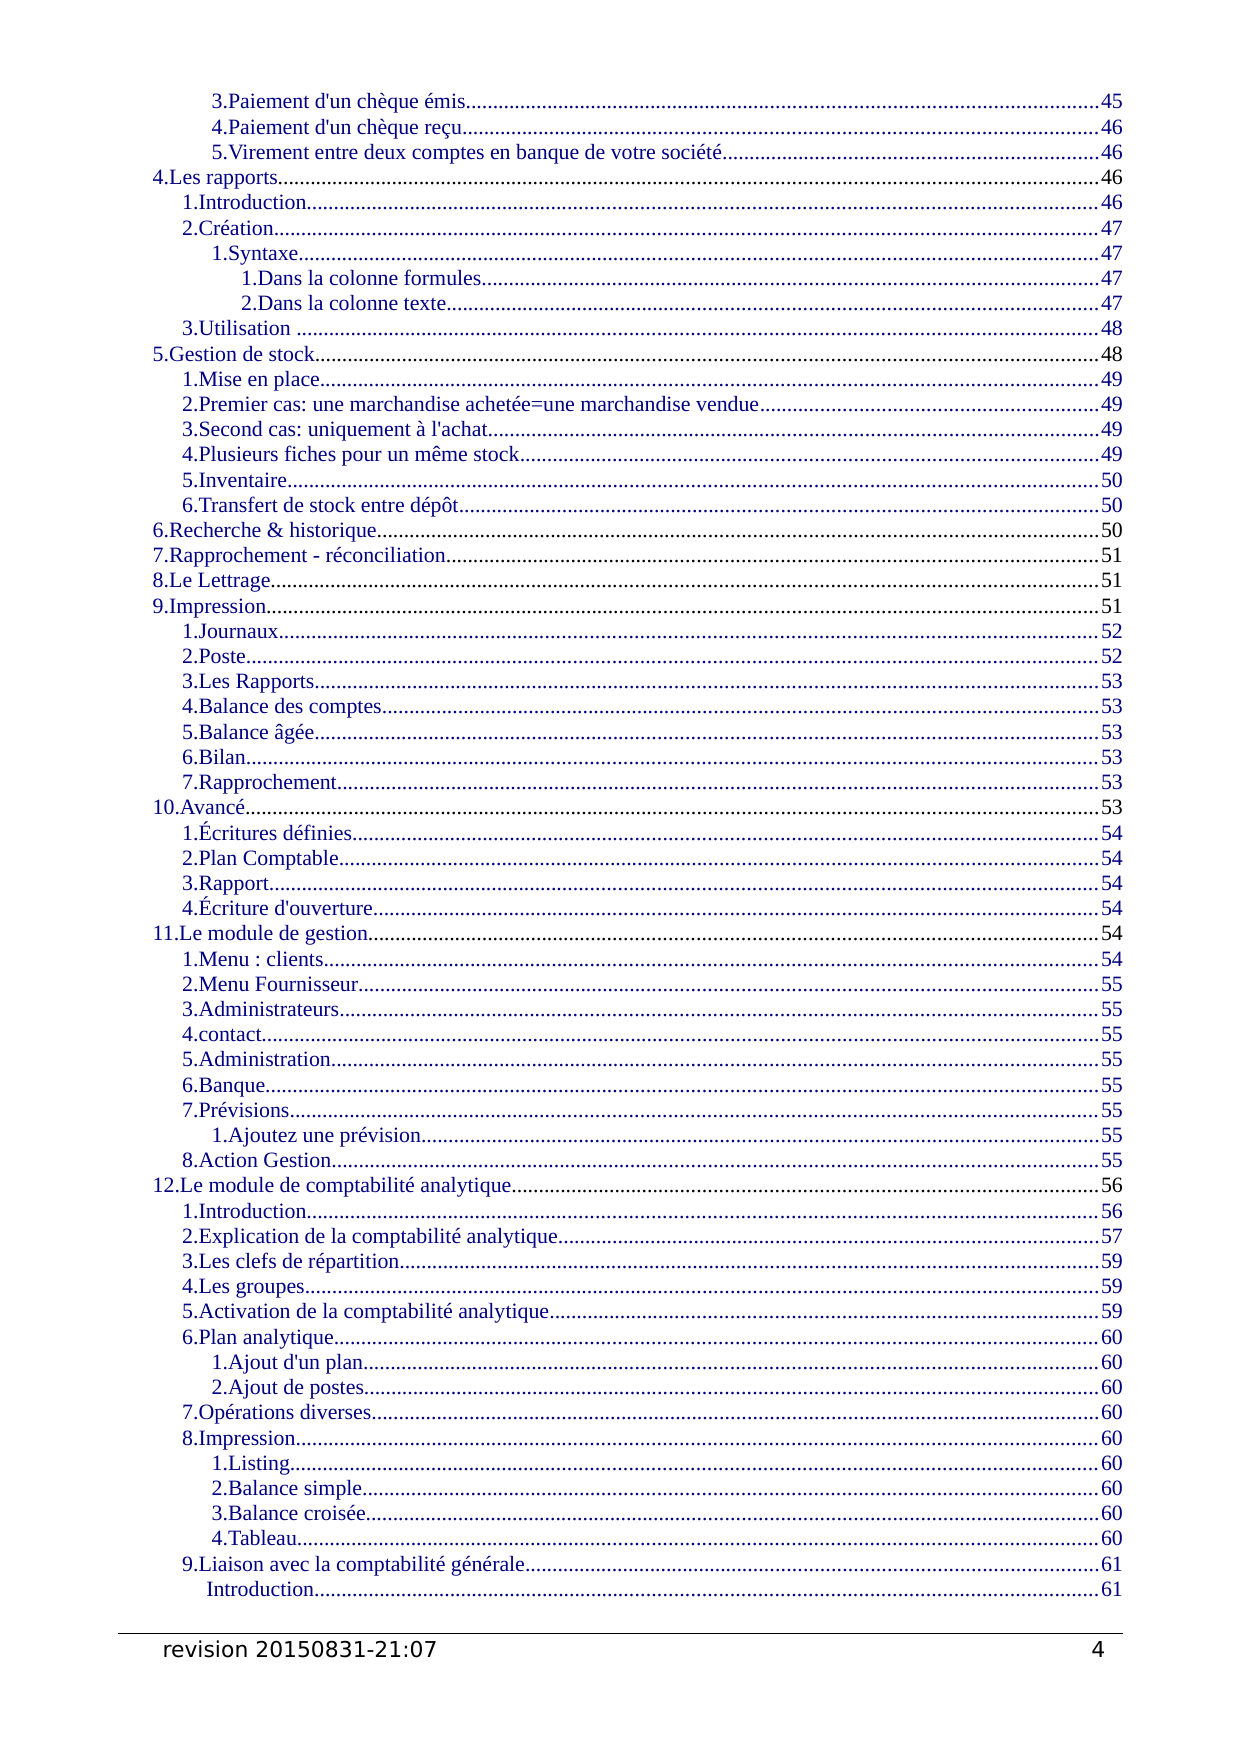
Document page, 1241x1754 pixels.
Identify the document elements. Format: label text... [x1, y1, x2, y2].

text 2.Création 47 [176, 214, 1123, 240]
text 5.Gestion de stock 48 [147, 341, 1123, 366]
text 7.Rapprochement 53 [176, 769, 1123, 794]
text 5.Inventaire 50 [176, 467, 1123, 492]
text 5.Balance âgée 53 [176, 719, 1123, 744]
text 9.Impression 51 [147, 593, 1123, 618]
text 2.Premier cas: une marchandise achetée=une marchandise vendue 49 [176, 391, 1123, 416]
text Introduction 61 [206, 1576, 1123, 1601]
text 1.Listing 60 [206, 1450, 1123, 1475]
text 7.Rapprochement - réconciliation 51 [147, 542, 1123, 567]
text 4.Balance des comptes 53 [176, 693, 1123, 719]
text 3.Utilisation 48 [176, 315, 1123, 341]
text 4.Les rapports 46 [147, 164, 1123, 189]
text 1.Dans la colonne formules 47 [235, 265, 1123, 290]
text 3.Paiement d'un chèque émis 45 [206, 88, 1123, 114]
text 4.Plusieurs fiches pour un même stock 49 [176, 441, 1123, 467]
text 4.contact 55 [176, 1021, 1123, 1046]
text 8.Action Gestion 55 [176, 1147, 1123, 1172]
text 2.Plan Comptable 54 [176, 845, 1123, 870]
text 1.Journaux 52 [176, 618, 1123, 643]
text 6.Recherche & historique 50 [147, 517, 1123, 542]
text 3.Administrateurs 55 [176, 996, 1123, 1021]
text 2.Explication de la comptabilité analytique 57 [176, 1223, 1123, 1248]
text 1.Introduction 46 [176, 189, 1123, 214]
text 4.Écriture d'ouverture 54 [176, 895, 1123, 920]
text 7.Opérations diverses 60 [176, 1399, 1123, 1424]
text 1.Ajout d'un plan 60 [206, 1349, 1123, 1374]
text 4.Tableau 60 [206, 1525, 1123, 1551]
text 5.Virement entre deux comptes en banque de votre société 46 [206, 139, 1123, 164]
text 1.Ajoutez une prévision 55 [206, 1122, 1123, 1147]
text 1.Mise en place 49 [176, 366, 1123, 391]
text 3.Les Rapports 53 [176, 668, 1123, 693]
text 6.Transfert de stock entre dépôt 50 [176, 492, 1123, 517]
text 5.Administration 55 [176, 1046, 1123, 1072]
text 8.Impression 60 [176, 1424, 1123, 1450]
text 2.Menu Fournisseur 55 [176, 971, 1123, 996]
text 2.Dans la colonne texte 47 [235, 290, 1123, 315]
text 1.Écritures définies 54 [176, 819, 1123, 845]
text 6.Plan analytique 60 [176, 1324, 1123, 1349]
text 1.Syntaxe 47 [206, 240, 1123, 265]
text 2.Balance simple 60 [206, 1475, 1123, 1500]
text 1.Menu : clients 54 [176, 946, 1123, 971]
text 11.Le module de gestion 54 [147, 920, 1123, 946]
text 8.Le Lettrage 51 [147, 567, 1123, 593]
text 7.Prévisions 55 [176, 1097, 1123, 1122]
text 3.Les clefs de répartition 59 [176, 1248, 1123, 1273]
text 6.Bilan 53 [176, 744, 1123, 769]
text 5.Activation de la comptabilité analytique 59 [176, 1298, 1123, 1324]
text 9.Liaison avec la comptabilité générale 61 [176, 1551, 1123, 1576]
text 1.Introduction 56 [176, 1198, 1123, 1223]
text 4.Paiement d'un chèque reçu 46 [206, 114, 1123, 139]
text 10.Avancé 53 [147, 794, 1123, 819]
text 12.Le module de comptabilité analytique 56 [147, 1172, 1123, 1198]
text 3.Second cas: uniquement à l'achat 49 [176, 416, 1123, 441]
text 3.Rapport 54 [176, 870, 1123, 895]
text 2.Poste 52 [176, 643, 1123, 668]
text 3.Balance croisée 60 [206, 1500, 1123, 1525]
text 6.Banque 55 [176, 1072, 1123, 1097]
text 4.Les groupes 59 [176, 1273, 1123, 1298]
text 2.Ajout de postes 60 [206, 1374, 1123, 1399]
